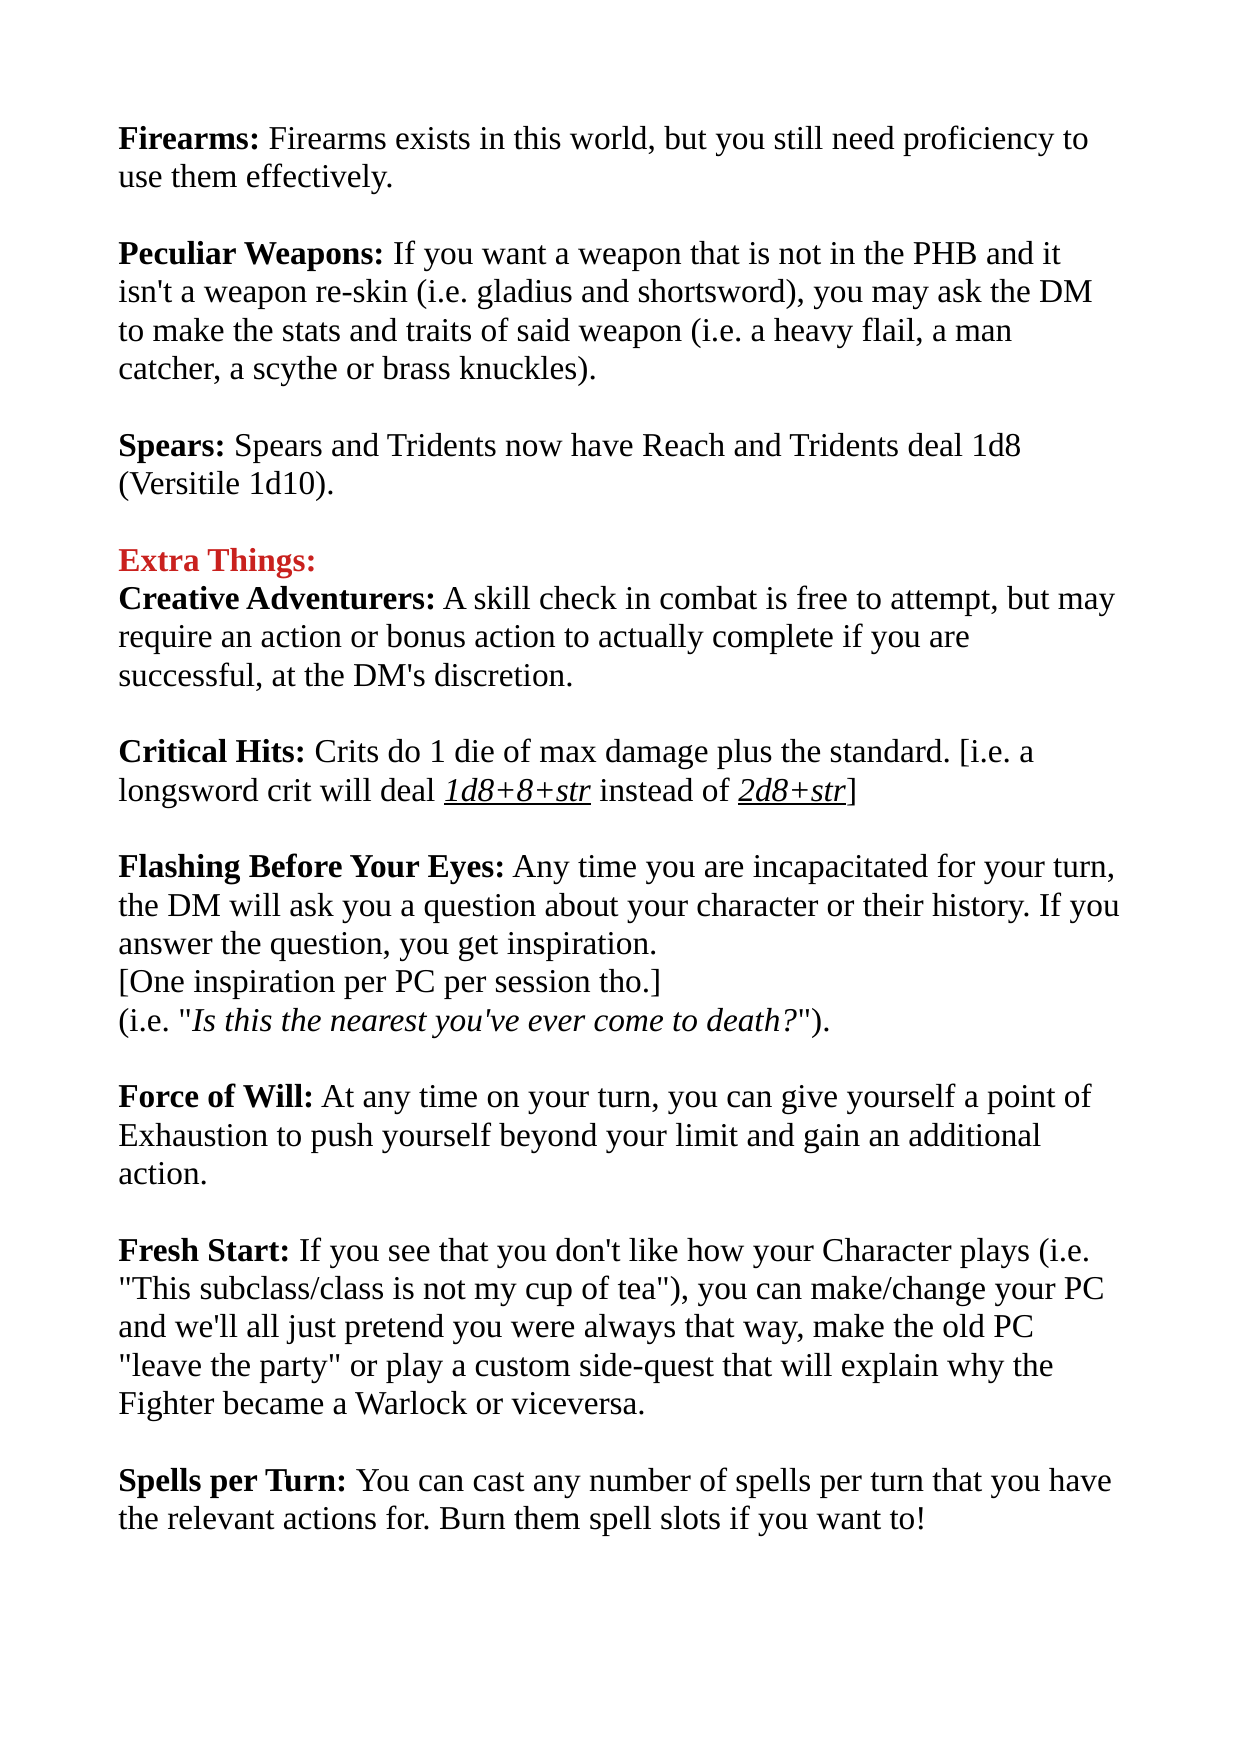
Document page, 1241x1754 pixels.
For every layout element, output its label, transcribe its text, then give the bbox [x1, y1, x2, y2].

text Spells per Turn: You can cast any number of spells per turn that you have the relevant actions for. Burn them spell slots if you want to! [118, 1460, 1122, 1536]
text Flashing Before Your Eyes: Any time you are incapacitated for your turn, the DM will ask you a question about your character or their history. If you answer the question, you get inspiration. [118, 846, 1122, 961]
text Firearms: Firearms exists in this world, but you still need proficiency to use them effectively. [118, 118, 1122, 195]
text Fresh Start: If you see that you don't like how your Character plays (i.e. "This subclass/class is not my cup of tea"), you can make/change your PC and we'll all just pretend you were always that way, make the old PC "leave the party" or play a custom side-quest that will explain why the Fighter became a Warlock or viceversa. [118, 1230, 1122, 1421]
text Critical Hits: Crits do 1 die of max damage plus the standard. [i.e. a longsword crit will deal 1d8+8+str instead of 2d8+str] [118, 731, 1122, 808]
text Extra Things: [118, 540, 1122, 578]
text (i.e. "Is this the nearest you've ever come to death?"). [118, 1000, 1122, 1038]
text [One inspiration per PC per session tho.] [118, 961, 1122, 1000]
text Force of Will: At any time on your turn, you can give yourself a point of Exhaustion to push yourself beyond your limit and gain an additional action. [118, 1076, 1122, 1191]
text Peculiar Weapons: If you want a weapon that is not in the PHB and it isn't a weapon re-skin (i.e. gladius and shortsword), you may ask the DM to make the stats and traits of said weapon (i.e. a heavy flail, a man catcher, a scythe or brass knuckles). [118, 233, 1122, 386]
text Creative Adventurers: A skill check in combat is free to attempt, but may require an action or bonus action to actually complete if you are successful, at the DM's discretion. [118, 578, 1122, 693]
text Spears: Spears and Tridents now have Reach and Tridents deal 1d8 (Versitile 1d10). [118, 425, 1122, 501]
